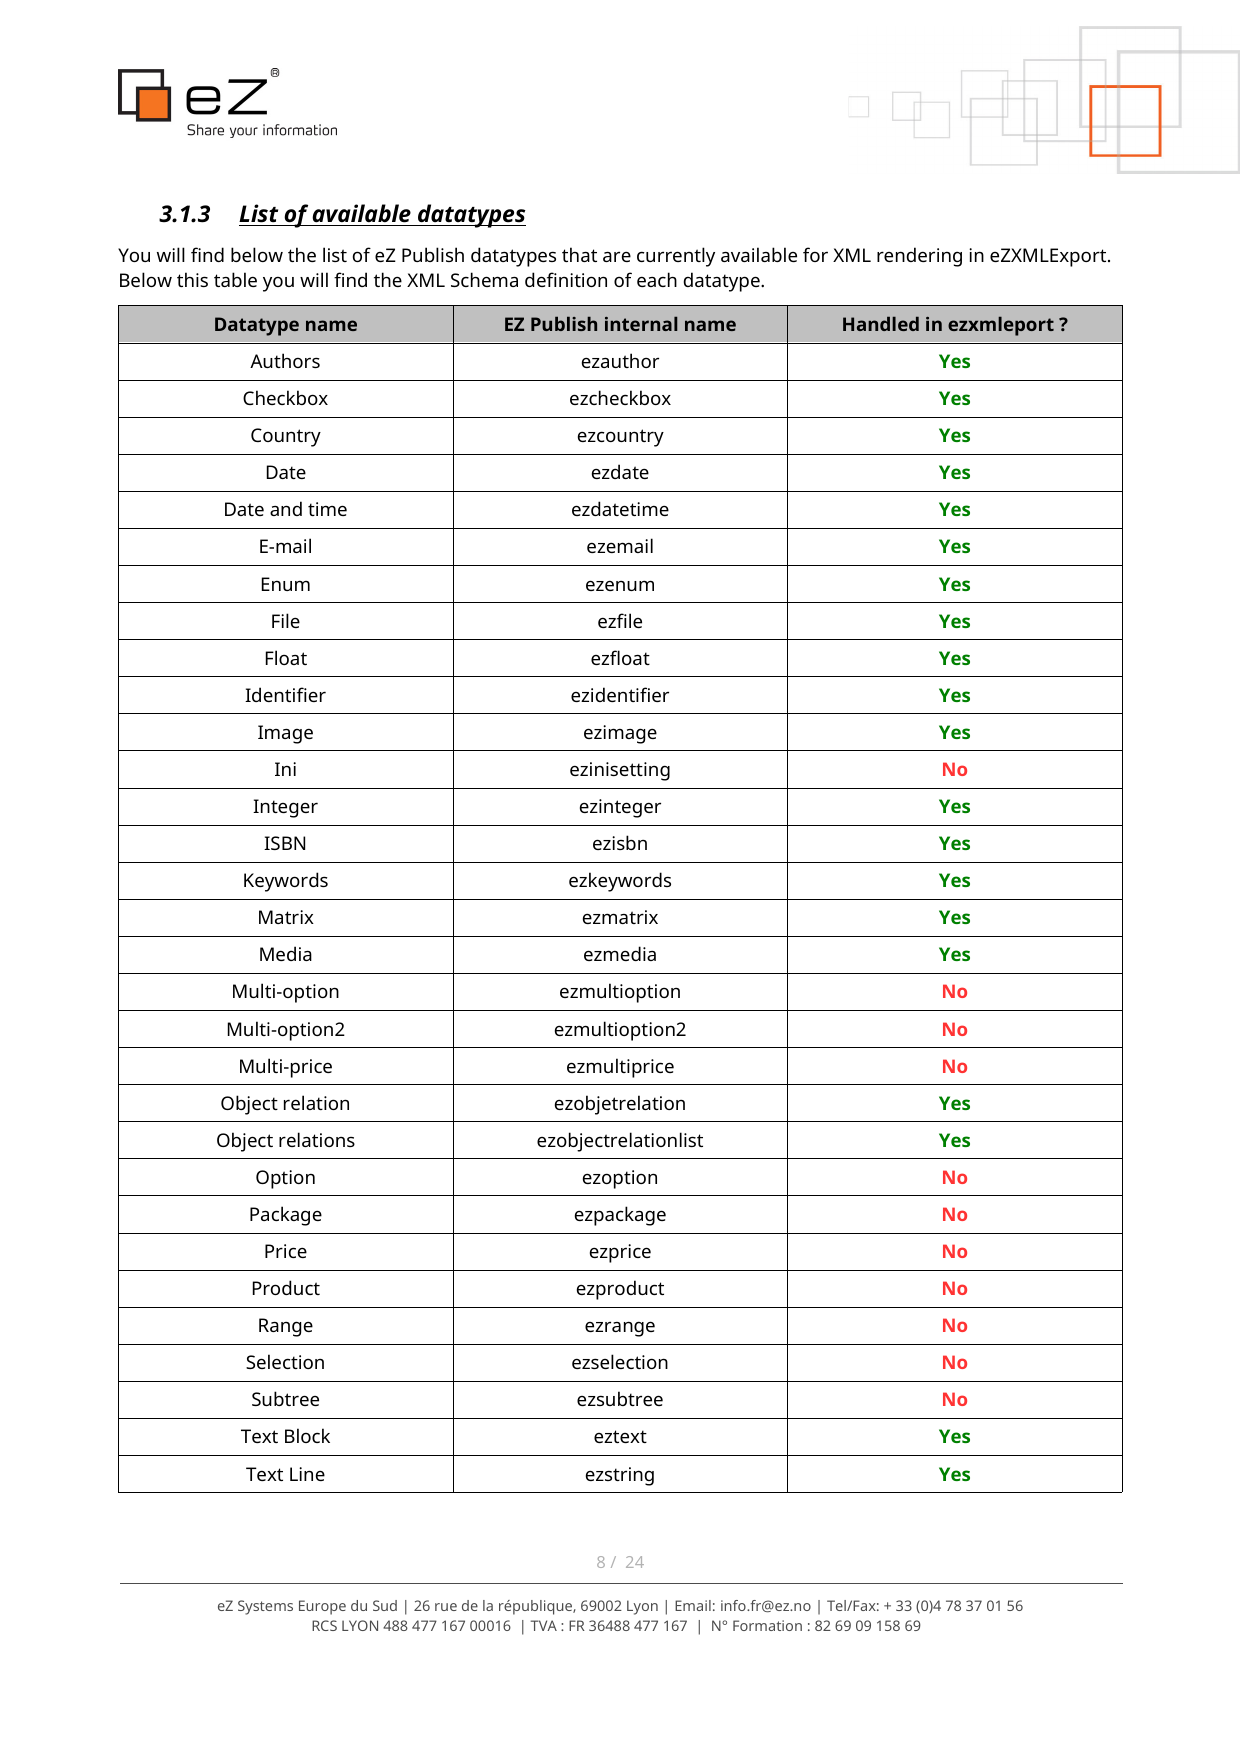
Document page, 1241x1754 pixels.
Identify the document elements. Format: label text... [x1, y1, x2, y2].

table_cell eztext [454, 1419, 787, 1455]
table_cell Multi-option [119, 974, 453, 1010]
table_cell Yes [788, 455, 1122, 491]
table_cell Yes [788, 937, 1122, 973]
table_cell ezmultioption2 [454, 1011, 787, 1047]
table_cell No [788, 1271, 1122, 1307]
table_cell ezauthor [454, 344, 787, 379]
table_cell ezdate [454, 455, 787, 491]
table_cell Authors [119, 344, 453, 379]
table_cell ezidentifier [454, 677, 787, 713]
table_cell Date [119, 455, 453, 491]
table_cell Option [119, 1159, 453, 1195]
table_cell Yes [788, 566, 1122, 602]
table_cell Yes [788, 344, 1122, 379]
table_header EZ Publish internal name [454, 306, 787, 342]
table_cell Object relation [119, 1085, 453, 1121]
table_cell Yes [788, 418, 1122, 454]
table_cell Identifier [119, 677, 453, 713]
table_cell Multi-option2 [119, 1011, 453, 1047]
table_cell Selection [119, 1345, 453, 1381]
table_cell ezmultiprice [454, 1048, 787, 1084]
table_cell ezcountry [454, 418, 787, 454]
picture [848, 26, 1240, 174]
table_cell ISBN [119, 826, 453, 862]
table_cell Matrix [119, 900, 453, 936]
table_cell ezmedia [454, 937, 787, 973]
table_cell Media [119, 937, 453, 973]
table_cell Range [119, 1308, 453, 1344]
table_cell Yes [788, 789, 1122, 824]
table_cell No [788, 1196, 1122, 1232]
table_cell Text Line [119, 1456, 453, 1492]
table_cell Multi-price [119, 1048, 453, 1084]
table_cell Checkbox [119, 381, 453, 417]
table_cell No [788, 1308, 1122, 1344]
table_cell Ini [119, 751, 453, 787]
table_cell ezsubtree [454, 1382, 787, 1418]
table_cell ezselection [454, 1345, 787, 1381]
table_cell Date and time [119, 492, 453, 528]
table_cell No [788, 1382, 1122, 1418]
table_cell ezstring [454, 1456, 787, 1492]
table_cell Yes [788, 529, 1122, 565]
table_cell Yes [788, 714, 1122, 750]
table_header Datatype name [119, 306, 453, 342]
table_cell Keywords [119, 863, 453, 899]
table_cell ezenum [454, 566, 787, 602]
table_cell Price [119, 1234, 453, 1269]
table_cell Yes [788, 677, 1122, 713]
table_cell ezdatetime [454, 492, 787, 528]
table_cell Subtree [119, 1382, 453, 1418]
table_cell ezkeywords [454, 863, 787, 899]
table_cell Package [119, 1196, 453, 1232]
table_cell No [788, 974, 1122, 1010]
table_cell ezisbn [454, 826, 787, 862]
subtitle List of available datatypes [153, 198, 1122, 229]
table_cell Yes [788, 492, 1122, 528]
text You will find below the list of eZ Publish datatypes that are currently available for XML rendering in eZXMLExport. Below this table you will find the XML Schema definition of each datatype. [118, 242, 1122, 293]
table_cell Yes [788, 826, 1122, 862]
table_cell ezimage [454, 714, 787, 750]
table_cell Yes [788, 900, 1122, 936]
table_cell ezmultioption [454, 974, 787, 1010]
table_cell No [788, 1345, 1122, 1381]
table_cell Product [119, 1271, 453, 1307]
table_cell ezinisetting [454, 751, 787, 787]
table_cell Yes [788, 1085, 1122, 1121]
table_cell Object relations [119, 1122, 453, 1158]
table_cell Image [119, 714, 453, 750]
table_cell No [788, 1011, 1122, 1047]
table_cell ezpackage [454, 1196, 787, 1232]
picture [118, 68, 442, 187]
table_cell ezoption [454, 1159, 787, 1195]
table_cell ezproduct [454, 1271, 787, 1307]
table_cell Enum [119, 566, 453, 602]
table_cell Integer [119, 789, 453, 824]
table_cell ezmatrix [454, 900, 787, 936]
table_cell Yes [788, 640, 1122, 676]
table_cell No [788, 1048, 1122, 1084]
table_cell ezrange [454, 1308, 787, 1344]
table_cell Float [119, 640, 453, 676]
table_cell ezobjectrelationlist [454, 1122, 787, 1158]
table_cell Yes [788, 381, 1122, 417]
table_cell File [119, 603, 453, 639]
table_cell ezobjetrelation [454, 1085, 787, 1121]
table_cell No [788, 1159, 1122, 1195]
table_cell E-mail [119, 529, 453, 565]
table_cell ezemail [454, 529, 787, 565]
table_cell Yes [788, 1122, 1122, 1158]
table_cell No [788, 751, 1122, 787]
table_cell Yes [788, 863, 1122, 899]
table_cell ezinteger [454, 789, 787, 824]
table_cell Text Block [119, 1419, 453, 1455]
table_cell Yes [788, 1456, 1122, 1492]
table_cell ezfile [454, 603, 787, 639]
table_cell Yes [788, 603, 1122, 639]
table_header Handled in ezxmleport ? [788, 306, 1122, 342]
table_cell ezprice [454, 1234, 787, 1269]
table_cell Country [119, 418, 453, 454]
table_cell Yes [788, 1419, 1122, 1455]
table_cell ezcheckbox [454, 381, 787, 417]
table_cell ezfloat [454, 640, 787, 676]
table_cell No [788, 1234, 1122, 1269]
